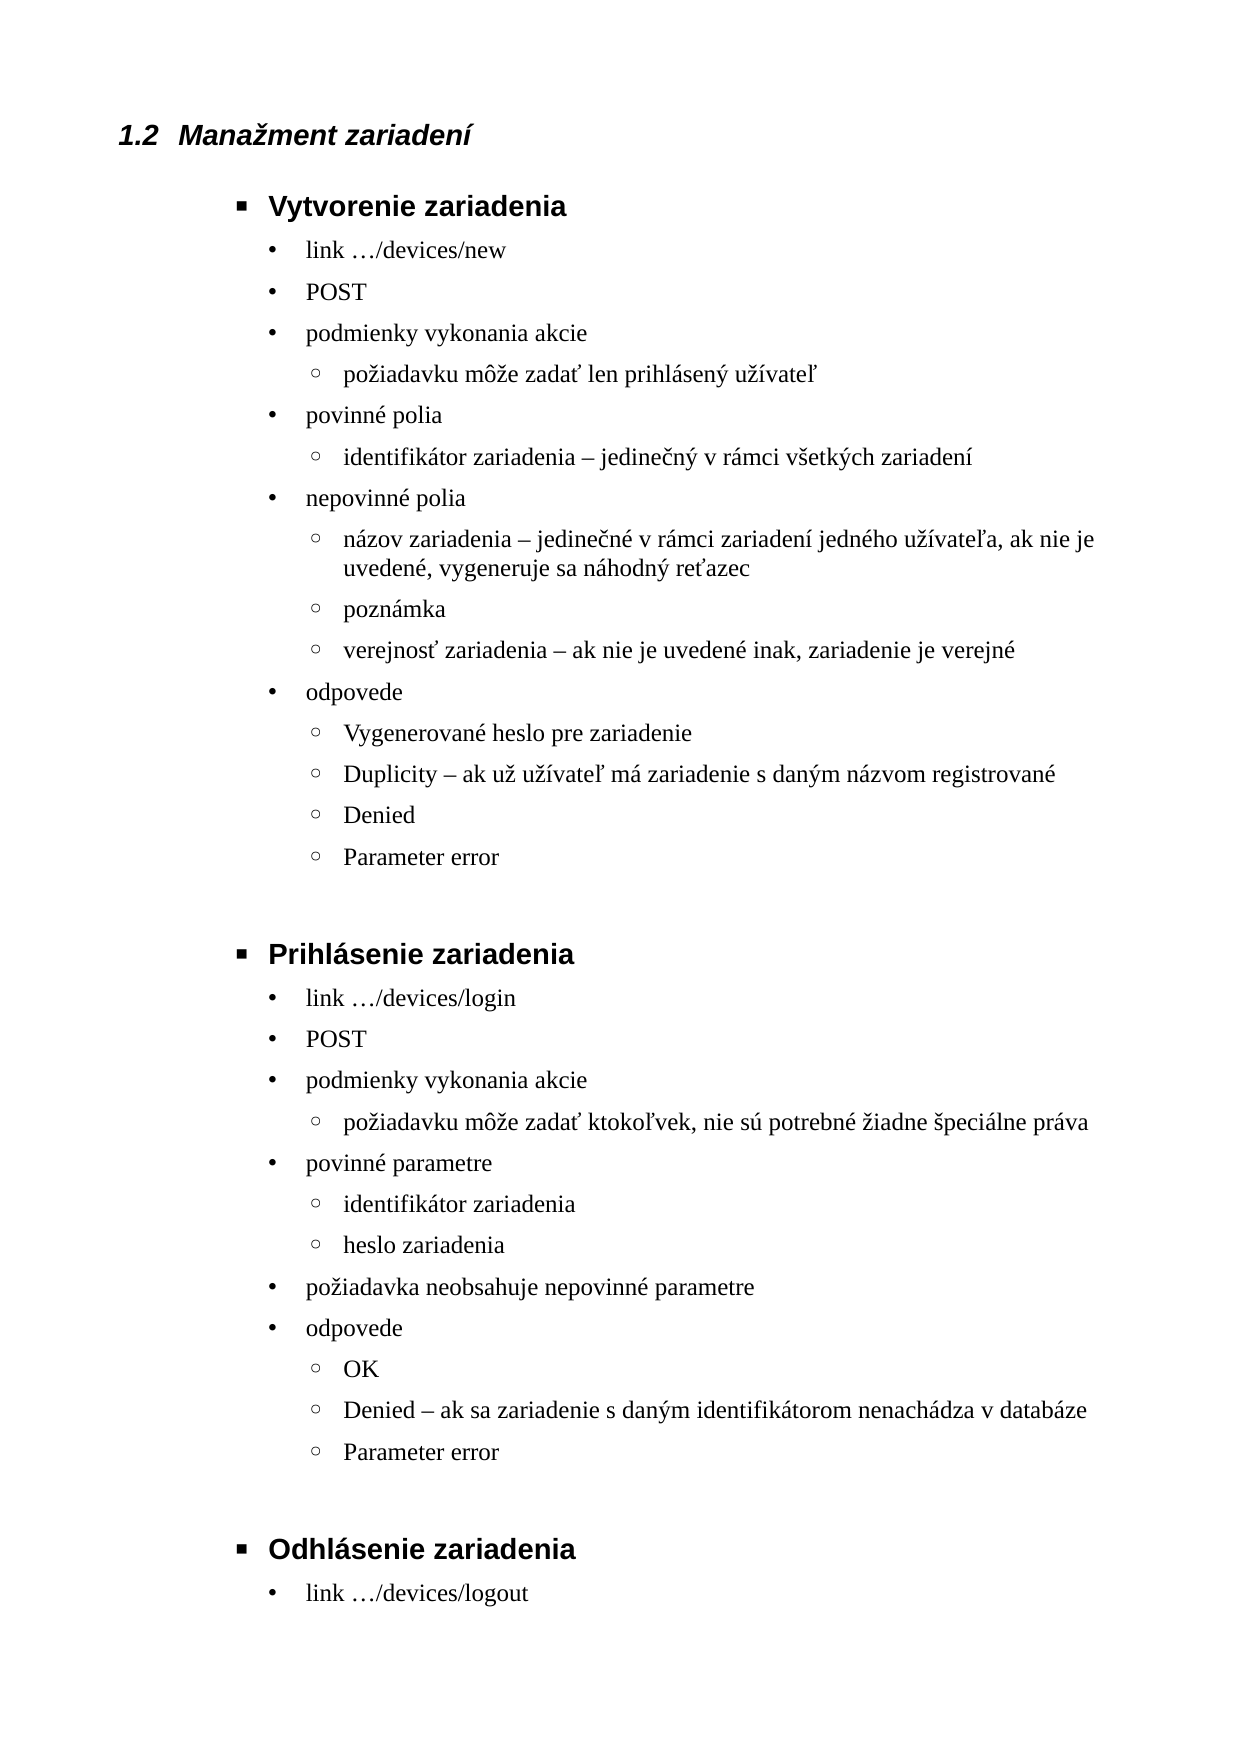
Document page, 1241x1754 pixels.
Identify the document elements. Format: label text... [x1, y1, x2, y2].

list povinné parametre [268, 1148, 1122, 1177]
list odpovede [268, 677, 1122, 705]
list POST [268, 277, 1122, 305]
list Denied – ak sa zariadenie s daným identifikátorom nenachádza v databáze [306, 1395, 1122, 1424]
list identifikátor zariadenia [306, 1189, 1122, 1218]
list link …/devices/logout [268, 1578, 1122, 1607]
list požiadavku môže zadať len prihlásený užívateľ [306, 359, 1122, 388]
list link …/devices/new [268, 235, 1122, 264]
list nepovinné polia [268, 483, 1122, 512]
subtitle Manažment zariadení [118, 118, 1122, 152]
list Duplicity – ak už užívateľ má zariadenie s daným názvom registrované [306, 759, 1122, 788]
list Parameter error [306, 1437, 1122, 1494]
subtitle Vytvorenie zariadenia [231, 189, 1122, 223]
list podmienky vykonania akcie [268, 318, 1122, 347]
list Vygenerované heslo pre zariadenie [306, 718, 1122, 747]
list POST [268, 1024, 1122, 1053]
subtitle Odhlásenie zariadenia [231, 1532, 1122, 1565]
list podmienky vykonania akcie [268, 1065, 1122, 1094]
list heslo zariadenia [306, 1230, 1122, 1259]
list požiadavka neobsahuje nepovinné parametre [268, 1272, 1122, 1300]
list link …/devices/login [268, 983, 1122, 1012]
list identifikátor zariadenia – jedinečný v rámci všetkých zariadení [306, 442, 1122, 470]
list povinné polia [268, 400, 1122, 429]
list poznámka [306, 594, 1122, 623]
list názov zariadenia – jedinečné v rámci zariadení jedného užívateľa, ak nie je uvedené, vygeneruje sa náhodný reťazec [306, 524, 1122, 582]
list odpovede [268, 1313, 1122, 1342]
list Denied [306, 800, 1122, 829]
list OK [306, 1354, 1122, 1383]
list verejnosť zariadenia – ak nie je uvedené inak, zariadenie je verejné [306, 635, 1122, 664]
list požiadavku môže zadať ktokoľvek, nie sú potrebné žiadne špeciálne práva [306, 1107, 1122, 1135]
list Parameter error [306, 842, 1122, 899]
subtitle Prihlásenie zariadenia [231, 937, 1122, 970]
